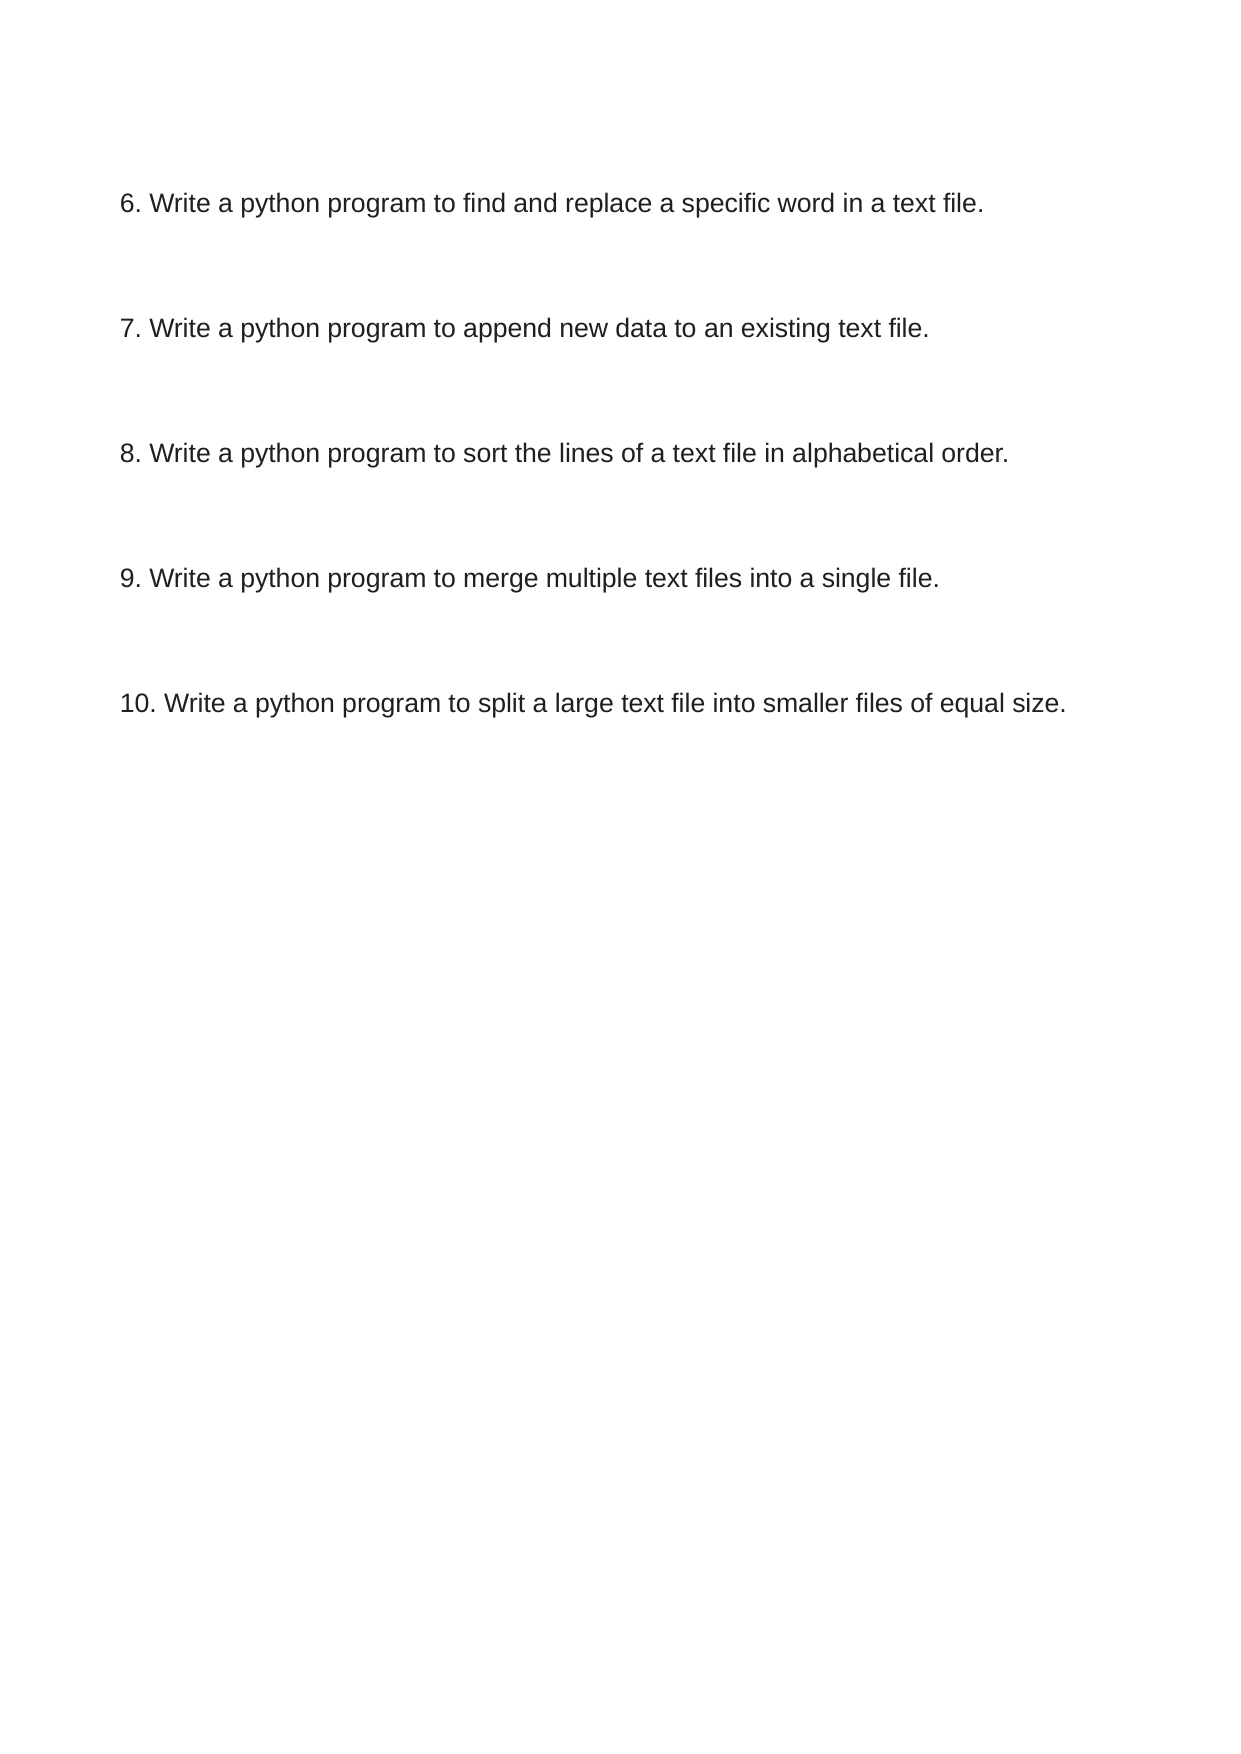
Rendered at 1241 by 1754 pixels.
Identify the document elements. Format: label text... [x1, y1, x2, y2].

text 9. Write a python program to merge multiple text files into a single file. [118, 556, 1122, 593]
text 7. Write a python program to append new data to an existing text file. [118, 306, 1122, 343]
text 10. Write a python program to split a large text file into smaller files of equal size. [118, 681, 1122, 718]
text 6. Write a python program to find and replace a specific word in a text file. [118, 181, 1122, 218]
text 8. Write a python program to sort the lines of a text file in alphabetical order. [118, 431, 1122, 468]
